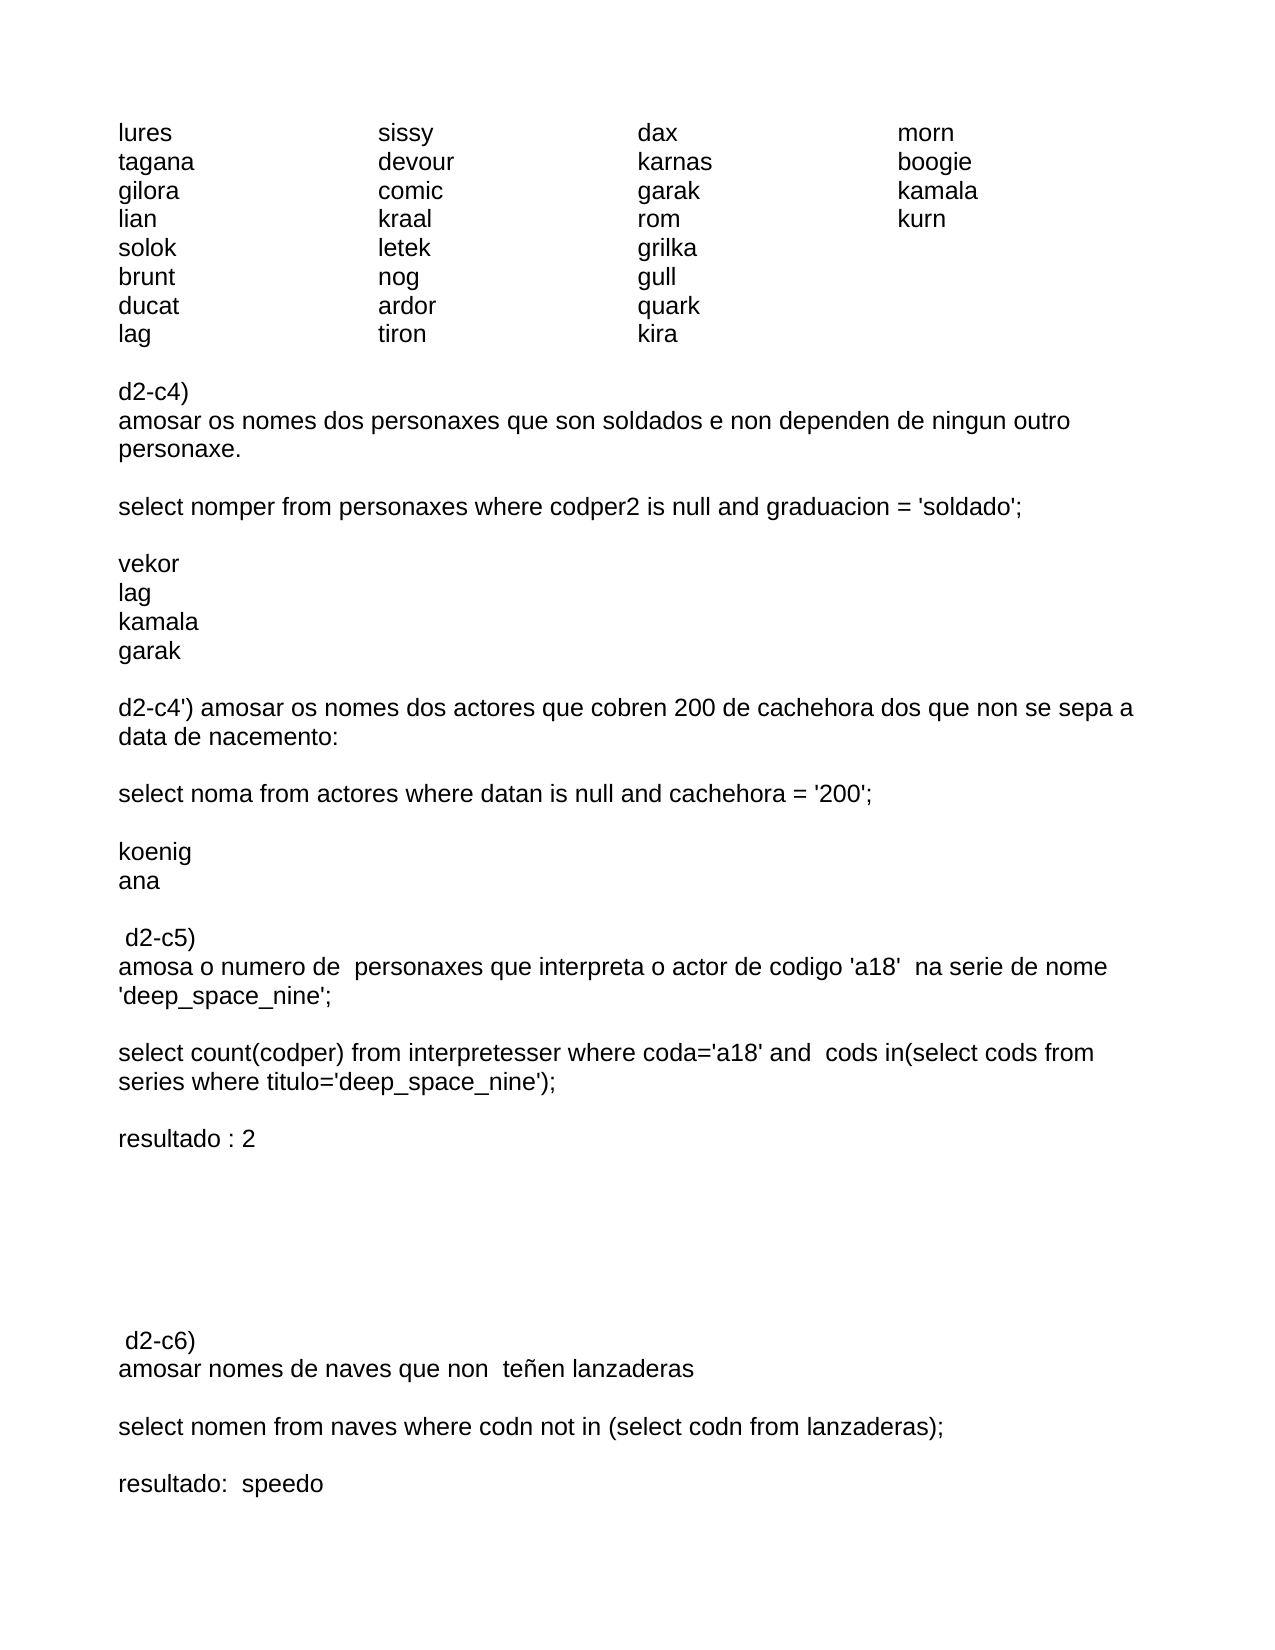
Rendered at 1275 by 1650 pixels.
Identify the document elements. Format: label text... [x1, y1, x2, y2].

text amosar nomes de naves que non teñen lanzaderas [118, 1354, 1157, 1383]
text solok [118, 233, 378, 262]
text kira [637, 319, 897, 348]
text koenig [118, 837, 1157, 866]
text select nomper from personaxes where codper2 is null and graduacion = 'soldado'; [118, 492, 1157, 521]
text kamala [897, 176, 1157, 204]
text select noma from actores where datan is null and cachehora = '200'; [118, 779, 1157, 808]
text lian [118, 204, 378, 233]
text select count(codper) from interpretesser where coda='a18' and cods in(select cods from series where titulo='deep_space_nine'); [118, 1038, 1157, 1096]
text resultado: speedo [118, 1469, 1157, 1498]
text amosar os nomes dos personaxes que son soldados e non dependen de ningun outro personaxe. [118, 406, 1157, 463]
text karnas [637, 147, 897, 176]
text comic [378, 176, 637, 204]
text d2-c6) [118, 1326, 1157, 1354]
text rom [637, 204, 897, 233]
text devour [378, 147, 637, 176]
text ardor [378, 291, 637, 319]
text tagana [118, 147, 378, 176]
text quark [637, 291, 897, 319]
text gilora [118, 176, 378, 204]
text boogie [897, 147, 1157, 176]
text garak [637, 176, 897, 204]
text lures [118, 118, 378, 147]
text ducat [118, 291, 378, 319]
text amosa o numero de personaxes que interpreta o actor de codigo 'a18' na serie de nome 'deep_space_nine'; [118, 952, 1157, 1009]
text letek [378, 233, 637, 262]
text ana [118, 866, 1157, 894]
text kraal [378, 204, 637, 233]
text nog [378, 262, 637, 291]
text kurn [897, 204, 1157, 233]
text lag [118, 319, 378, 348]
text d2-c4) [118, 377, 1157, 406]
text tiron [378, 319, 637, 348]
text brunt [118, 262, 378, 291]
text sissy [378, 118, 637, 147]
text vekor [118, 549, 1157, 578]
text grilka [637, 233, 897, 262]
text kamala [118, 607, 1157, 636]
text garak [118, 636, 1157, 664]
text gull [637, 262, 897, 291]
text morn [897, 118, 1157, 147]
text lag [118, 578, 1157, 607]
text select nomen from naves where codn not in (select codn from lanzaderas); [118, 1412, 1157, 1441]
text resultado : 2 [118, 1124, 1157, 1153]
text d2-c4') amosar os nomes dos actores que cobren 200 de cachehora dos que non se sepa a data de nacemento: [118, 693, 1157, 751]
text d2-c5) [118, 923, 1157, 952]
text dax [637, 118, 897, 147]
